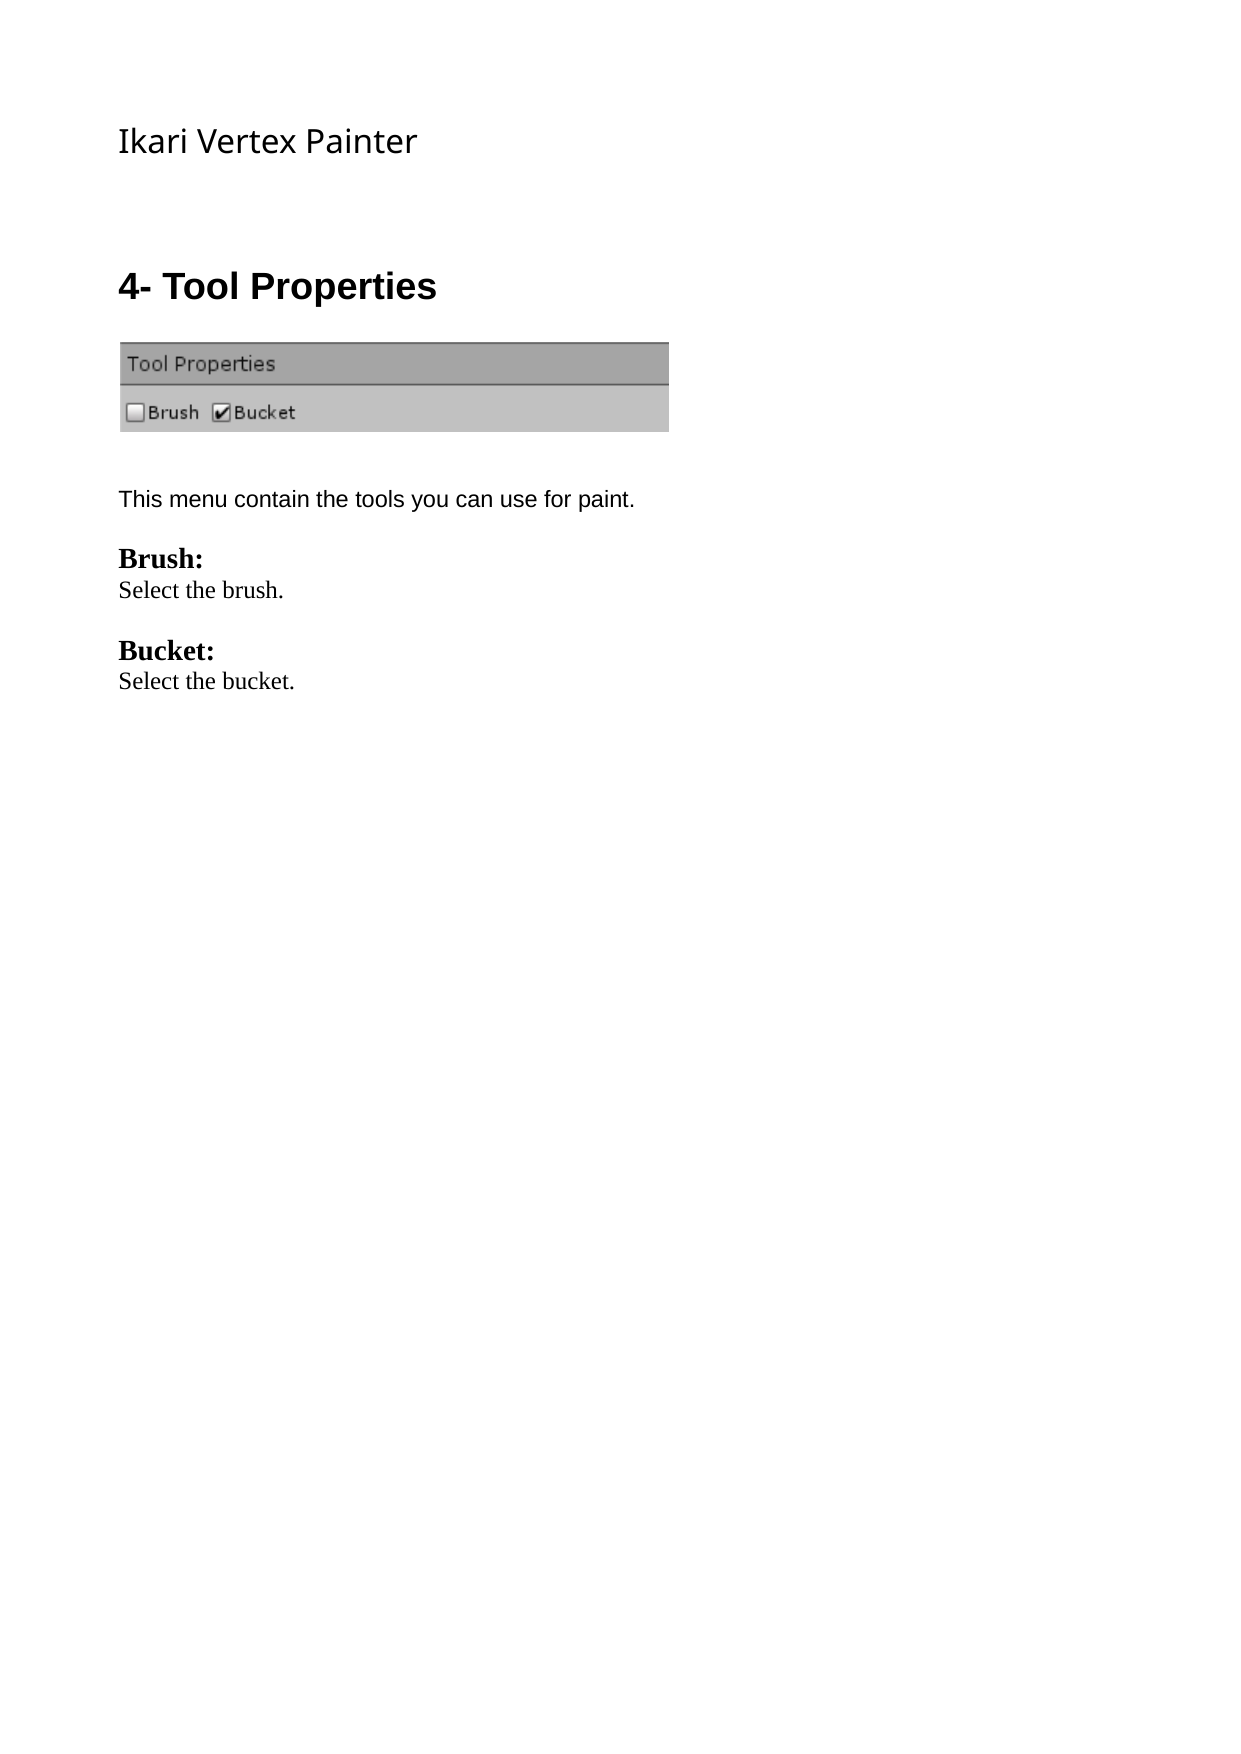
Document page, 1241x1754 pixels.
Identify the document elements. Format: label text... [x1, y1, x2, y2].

text Select the bucket. [118, 666, 1122, 695]
picture [120, 342, 669, 432]
text This menu contain the tools you can use for paint. [118, 486, 1122, 513]
text Bucket: [118, 633, 1122, 666]
text Brush: [118, 542, 1122, 575]
subtitle 4- Tool Properties [118, 263, 1122, 307]
text Select the brush. [118, 575, 1122, 604]
